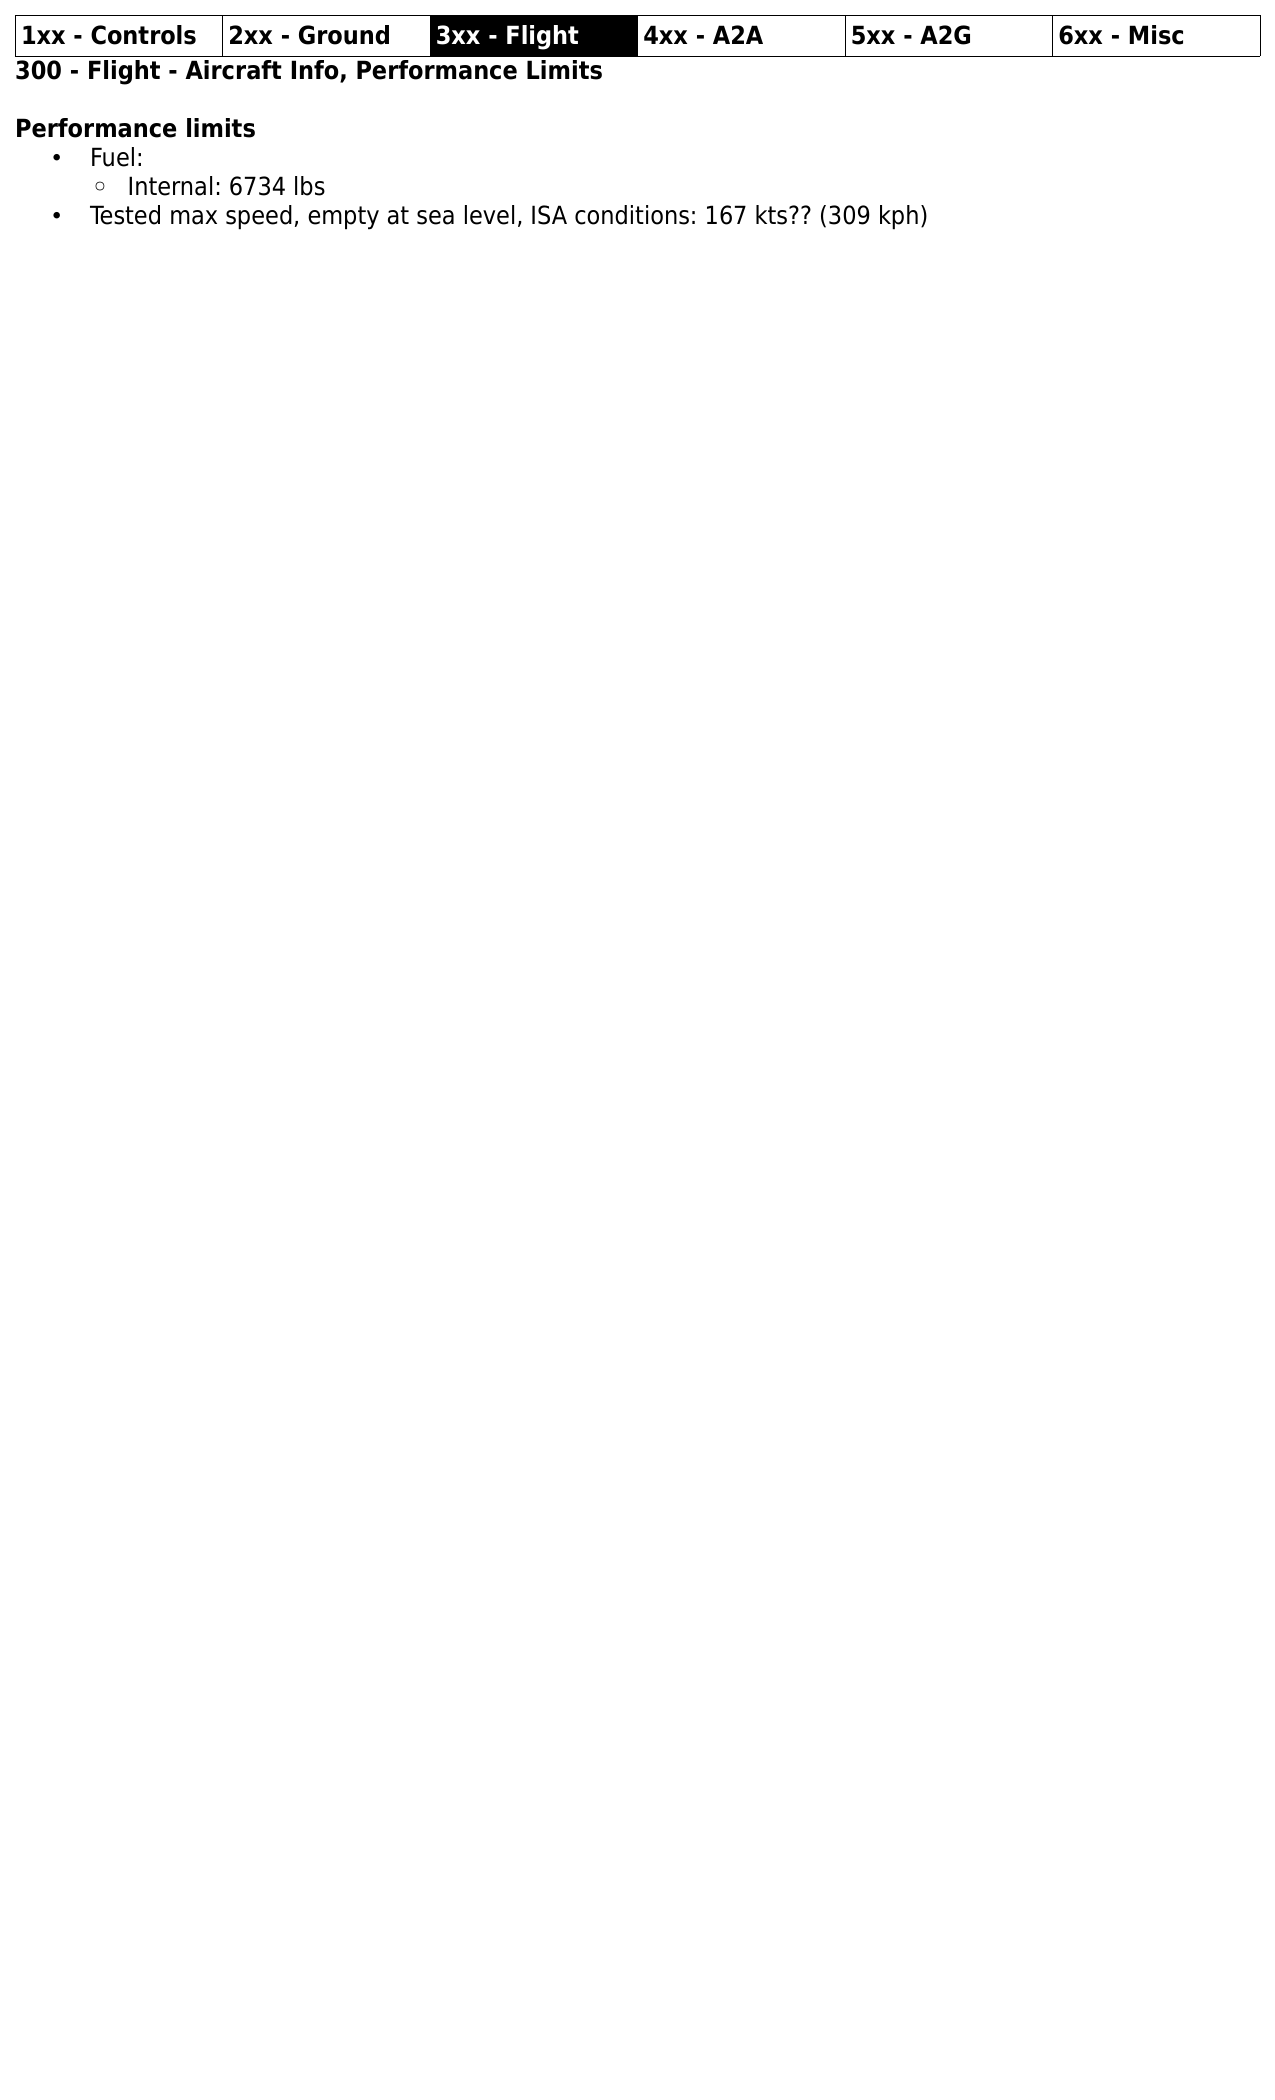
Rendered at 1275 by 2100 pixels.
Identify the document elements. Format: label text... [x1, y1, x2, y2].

table_header 4xx - A2A [638, 16, 845, 56]
list Internal: 6734 lbs [90, 172, 1260, 202]
table_header 5xx - A2G [846, 16, 1052, 56]
table_header 3xx - Flight [431, 16, 637, 56]
table_header 1xx - Controls [16, 16, 222, 56]
list Fuel: [52, 143, 1260, 172]
text Performance limits [15, 114, 1260, 143]
list Tested max speed, empty at sea level, ISA conditions: 167 kts?? (309 kph) [52, 202, 1260, 231]
text 300 - Flight - Aircraft Info, Performance Limits [15, 57, 1260, 85]
table_header 2xx - Ground [223, 16, 430, 56]
table_header 6xx - Misc [1053, 16, 1260, 56]
